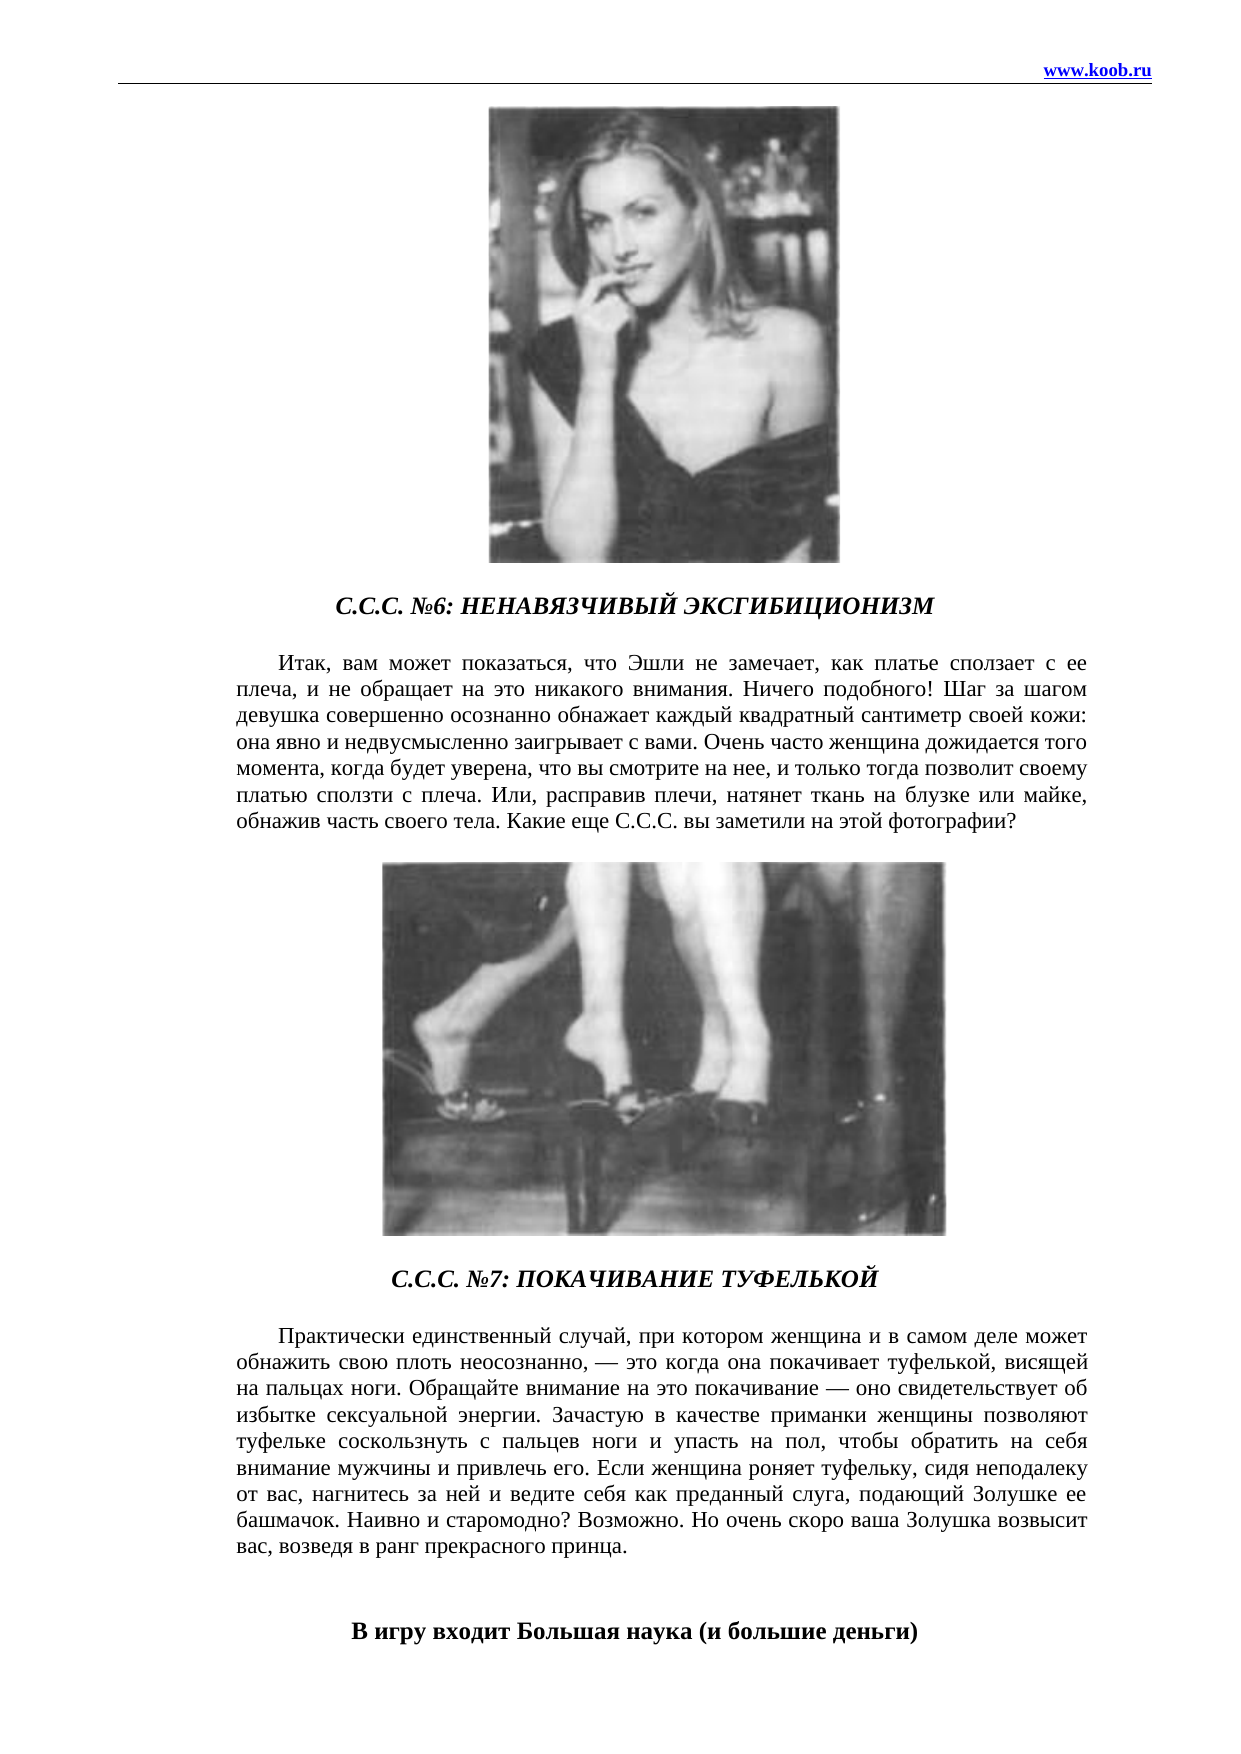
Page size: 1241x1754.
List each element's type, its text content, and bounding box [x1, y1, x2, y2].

text В игру входит Большая наука (и большие деньги) [118, 1616, 1152, 1645]
text С.С.С. №7: ПОКАЧИВАНИЕ ТУФЕЛЬКОЙ [118, 1264, 1152, 1293]
picture [382, 862, 947, 1236]
text Практически единственный случай, при котором женщина и в самом деле может обнажить свою плоть неосознанно, — это когда она покачивает туфелькой, висящей на пальцах ноги. Обращайте внимание на это покачивание — оно свидетельствует об избытке сексуальной энергии. Зачастую в качестве приманки женщины позволяют туфельке соскользнуть с пальцев ноги и упасть на пол, чтобы обратить на себя внимание мужчины и привлечь его. Если женщина роняет туфельку, сидя неподалеку от вас, нагнитесь за ней и ведите себя как преданный слуга, подающий Золушке ее башмачок. Наивно и старомодно? Возможно. Но очень скоро ваша Золушка возвысит вас, возведя в ранг прекрасного принца. [236, 1322, 1089, 1559]
text Итак, вам может показаться, что Эшли не замечает, как платье сползает с ее плеча, и не обращает на это никакого внимания. Ничего подобного! Шаг за шагом девушка совершенно осознанно обнажает каждый квадратный сантиметр своей кожи: она явно и недвусмысленно заигрывает с вами. Очень часто женщина дожидается того момента, когда будет уверена, что вы смотрите на нее, и только тогда позволит своему платью сползти с плеча. Или, расправив плечи, натянет ткань на блузке или майке, обнажив часть своего тела. Какие еще С.С.С. вы заметили на этой фотографии? [236, 649, 1089, 833]
text С.С.С. №6: НЕНАВЯЗЧИВЫЙ ЭКСГИБИЦИОНИЗМ [118, 591, 1152, 620]
picture [488, 106, 841, 563]
